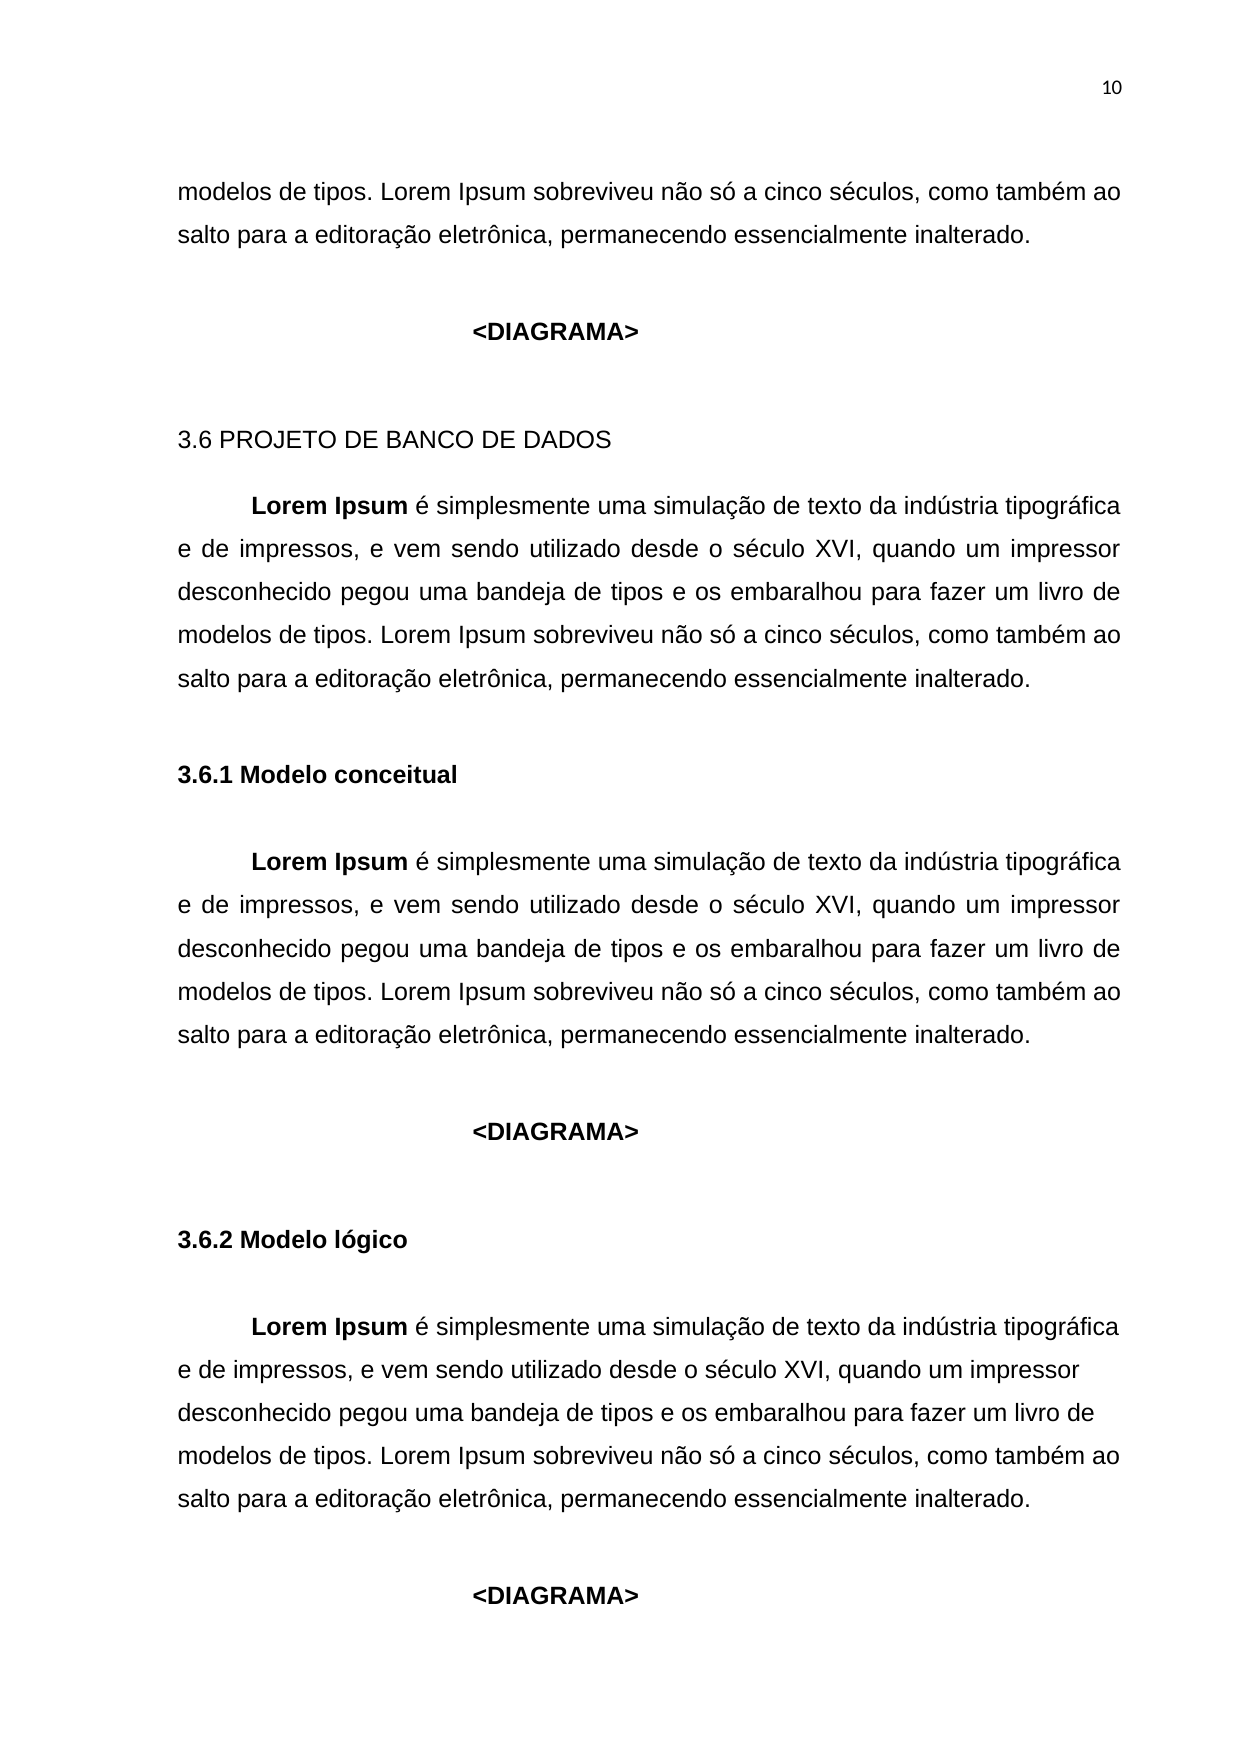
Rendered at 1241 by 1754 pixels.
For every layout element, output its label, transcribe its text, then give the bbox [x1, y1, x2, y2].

subtitle 3.6.1 Modelo conceitual [177, 761, 1122, 789]
text Lorem Ipsum é simplesmente uma simulação de texto da indústria tipográfica e de impressos, e vem sendo utilizado desde o século XVI, quando um impressor desconhecido pegou uma bandeja de tipos e os embaralhou para fazer um livro de modelos de tipos. Lorem Ipsum sobreviveu não só a cinco séculos, como também ao salto para a editoração eletrônica, permanecendo essencialmente inalterado. [177, 1311, 1122, 1513]
text Lorem Ipsum é simplesmente uma simulação de texto da indústria tipográfica e de impressos, e vem sendo utilizado desde o século XVI, quando um impressor desconhecido pegou uma bandeja de tipos e os embaralhou para fazer um livro de modelos de tipos. Lorem Ipsum sobreviveu não só a cinco séculos, como também ao salto para a editoração eletrônica, permanecendo essencialmente inalterado. [177, 847, 1122, 1049]
text <DIAGRAMA> [398, 1117, 1122, 1146]
list Lorem Ipsum é simplesmente uma simulação de texto da indústria tipográfica e de impressos, e vem sendo utilizado desde o século XVI, quando um impressor desconhecido pegou uma bandeja de tipos e os embaralhou para fazer um livro de modelos de tipos. Lorem Ipsum sobreviveu não só a cinco séculos, como também ao salto para a editoração eletrônica, permanecendo essencialmente inalterado. [177, 491, 1122, 692]
text <DIAGRAMA> [398, 1581, 1122, 1610]
list modelos de tipos. Lorem Ipsum sobreviveu não só a cinco séculos, como também ao salto para a editoração eletrônica, permanecendo essencialmente inalterado. [177, 177, 1122, 249]
subtitle 3.6.2 Modelo lógico [177, 1224, 1122, 1253]
subtitle 3.6 PROJETO DE BANCO DE DADOS [177, 425, 1122, 454]
text <DIAGRAMA> [398, 317, 1122, 346]
